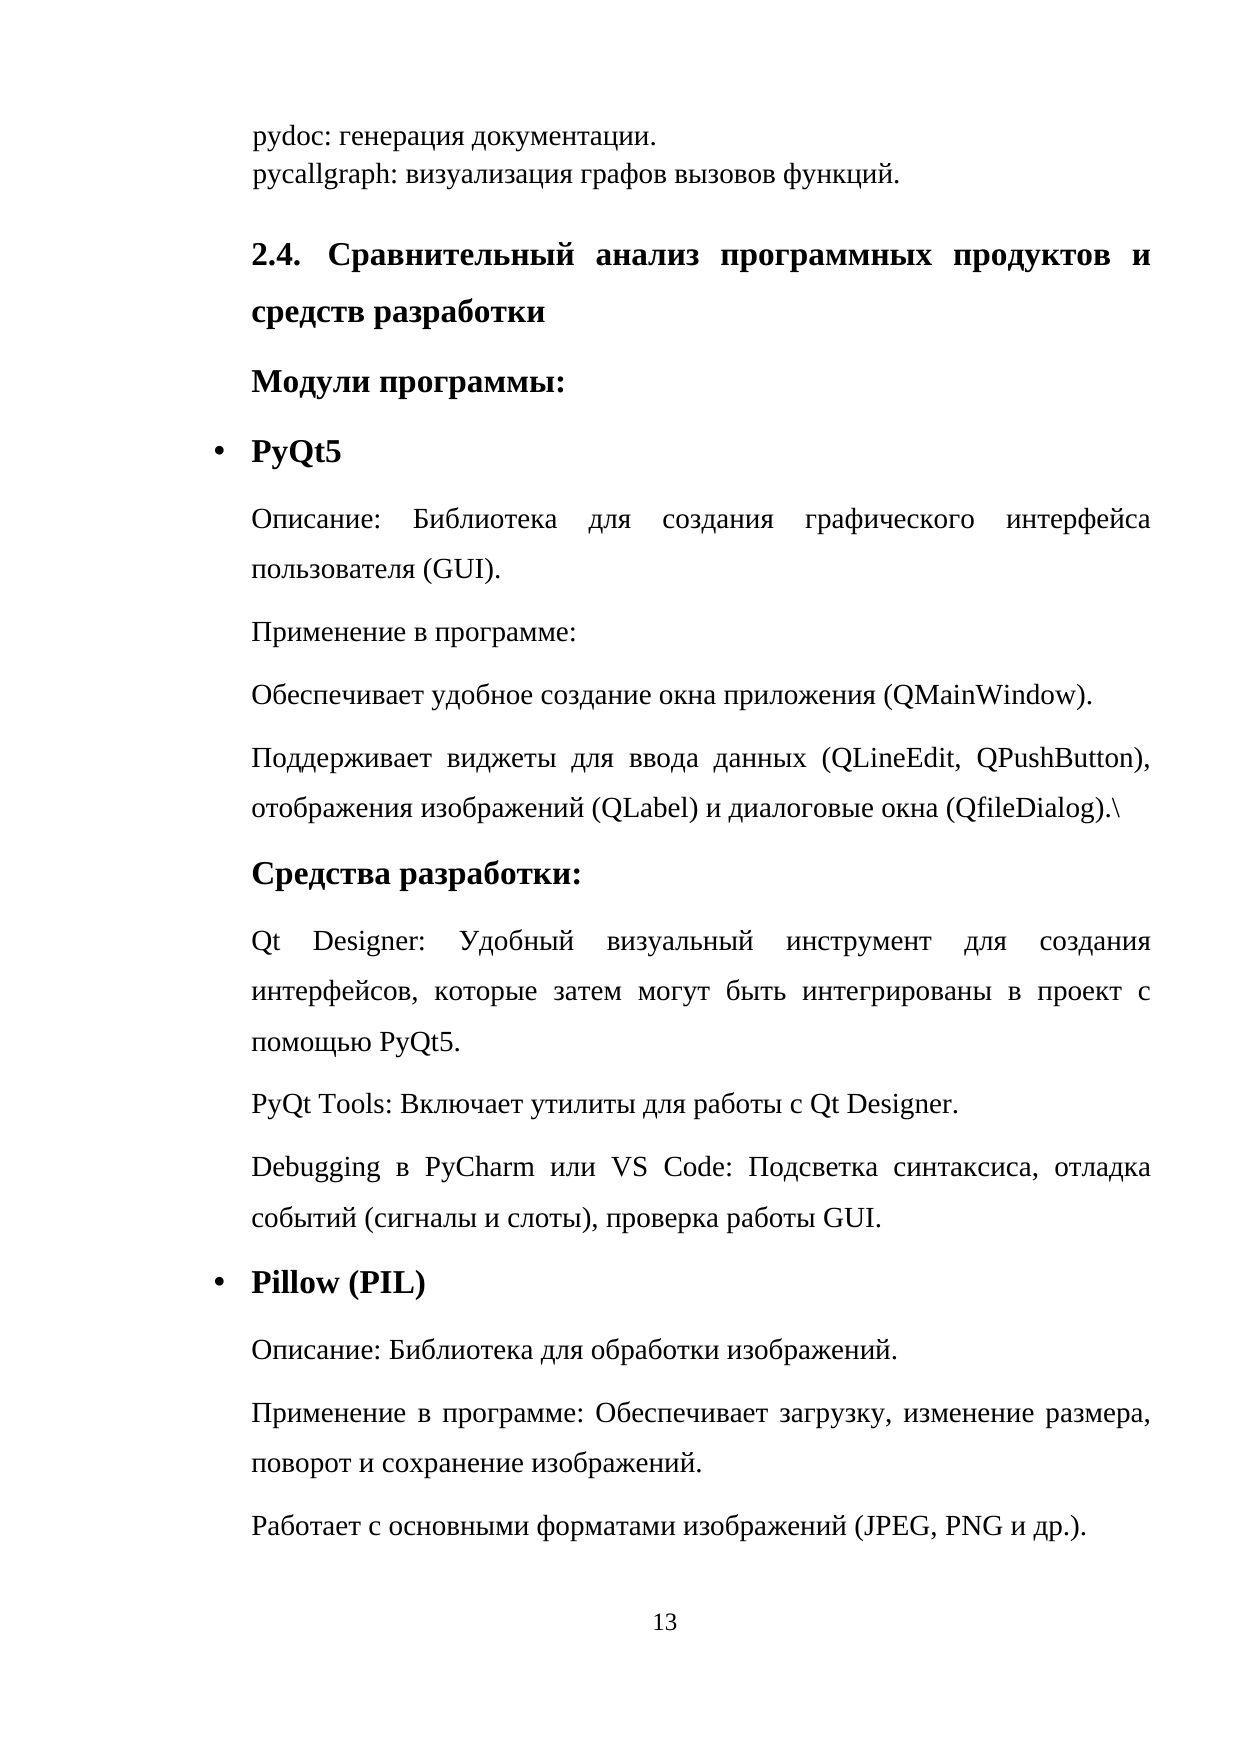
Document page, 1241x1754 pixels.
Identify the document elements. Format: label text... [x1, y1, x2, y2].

list Средства разработки: [251, 853, 1152, 891]
list Поддерживает виджеты для ввода данных (QLineEdit, QPushButton), отображения изображений (QLabel) и диалоговые окна (QfileDialog).\ [251, 740, 1152, 824]
list Описание: Библиотека для создания графического интерфейса пользователя (GUI). [251, 501, 1152, 585]
list Работает с основными форматами изображений (JPEG, PNG и др.). [251, 1508, 1152, 1542]
list Сравнительный анализ программных продуктов и средств разработки [251, 234, 1152, 329]
list Qt Designer: Удобный визуальный инструмент для создания интерфейсов, которые затем могут быть интегрированы в проект с помощью PyQt5. [251, 923, 1152, 1057]
list pydoc: генерация документации. [215, 118, 1152, 152]
list Описание: Библиотека для обработки изображений. [251, 1332, 1152, 1366]
list Pillow (PIL) [213, 1262, 1152, 1301]
list Обеспечивает удобное создание окна приложения (QMainWindow). [251, 677, 1152, 711]
list Применение в программе: Обеспечивает загрузку, изменение размера, поворот и сохранение изображений. [251, 1395, 1152, 1479]
list pycallgraph: визуализация графов вызовов функций. [215, 157, 1152, 190]
text Модули программы: [251, 361, 1152, 399]
list Debugging в PyCharm или VS Code: Подсветка синтаксиса, отладка событий (сигналы и слоты), проверка работы GUI. [251, 1149, 1152, 1233]
list PyQt5 [213, 431, 1152, 469]
list PyQt Tools: Включает утилиты для работы с Qt Designer. [251, 1087, 1152, 1120]
list Применение в программе: [251, 614, 1152, 648]
